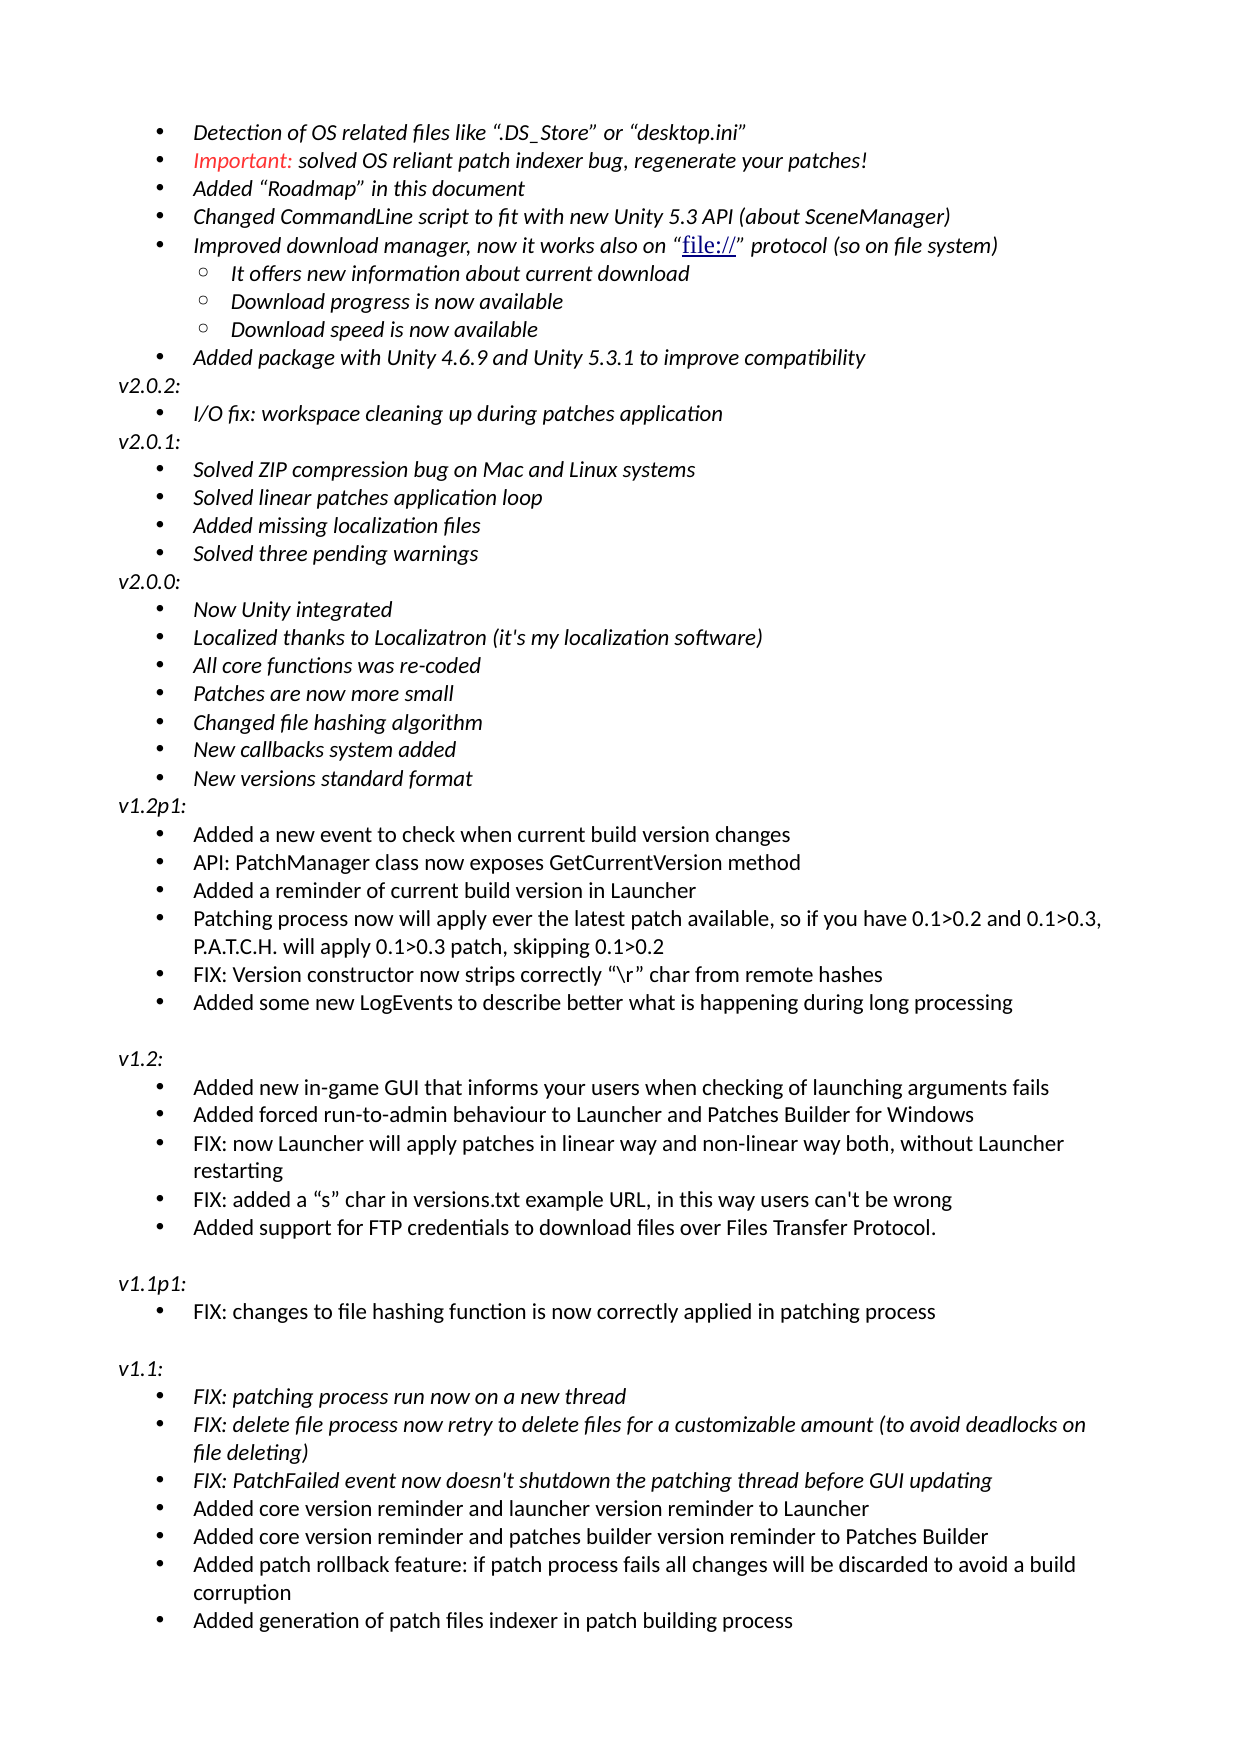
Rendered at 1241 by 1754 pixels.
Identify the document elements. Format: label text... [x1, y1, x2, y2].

text v1.1: [118, 1354, 1122, 1382]
list Added package with Unity 4.6.9 and Unity 5.3.1 to improve compatibility [156, 343, 1122, 371]
list Patching process now will apply ever the latest patch available, so if you have 0.1>0.2 and 0.1>0.3, P.A.T.C.H. will apply 0.1>0.3 patch, skipping 0.1>0.2 [156, 904, 1122, 960]
list Download progress is now available [193, 287, 1122, 315]
text v2.0.1: [118, 427, 1122, 455]
list Added generation of patch files indexer in patch building process [156, 1606, 1122, 1634]
list FIX: PatchFailed event now doesn't shutdown the patching thread before GUI updating [156, 1466, 1122, 1494]
list Added support for FTP credentials to download files over Files Transfer Protocol. [156, 1213, 1122, 1241]
list FIX: changes to file hashing function is now correctly applied in patching process [156, 1297, 1122, 1326]
list Added core version reminder and patches builder version reminder to Patches Builder [156, 1522, 1122, 1550]
list I/O fix: workspace cleaning up during patches application [156, 399, 1122, 427]
list Added new in-game GUI that informs your users when checking of launching arguments fails [156, 1073, 1122, 1101]
list FIX: Version constructor now strips correctly “\r” char from remote hashes [156, 960, 1122, 988]
list Added some new LogEvents to describe better what is happening during long processing [156, 988, 1122, 1016]
list All core functions was re-coded [156, 652, 1122, 679]
list Download speed is now available [193, 315, 1122, 343]
list Added missing localization files [156, 511, 1122, 539]
list Added patch rollback feature: if patch process fails all changes will be discarded to avoid a build corruption [156, 1550, 1122, 1606]
list FIX: now Launcher will apply patches in linear way and non-linear way both, without Launcher restarting [156, 1129, 1122, 1185]
list FIX: added a “s” char in versions.txt example URL, in this way users can't be wrong [156, 1185, 1122, 1213]
text v1.2p1: [118, 792, 1122, 820]
list Patches are now more small [156, 679, 1122, 708]
list API: PatchManager class now exposes GetCurrentVersion method [156, 848, 1122, 876]
list Added “Roadmap” in this document [156, 174, 1122, 202]
list FIX: patching process run now on a new thread [156, 1382, 1122, 1410]
list Important: solved OS reliant patch indexer bug, regenerate your patches! [156, 146, 1122, 174]
list Changed file hashing algorithm [156, 708, 1122, 736]
list Added a new event to check when current build version changes [156, 820, 1122, 848]
text v1.1p1: [118, 1269, 1122, 1297]
text v2.0.0: [118, 567, 1122, 596]
list Localized thanks to Localizatron (it's my localization software) [156, 623, 1122, 652]
text v2.0.2: [118, 371, 1122, 399]
list Added forced run-to-admin behaviour to Launcher and Patches Builder for Windows [156, 1101, 1122, 1129]
list Solved three pending warnings [156, 539, 1122, 567]
list Changed CommandLine script to fit with new Unity 5.3 API (about SceneManager) [156, 202, 1122, 230]
list FIX: delete file process now retry to delete files for a customizable amount (to avoid deadlocks on file deleting) [156, 1410, 1122, 1466]
list Added core version reminder and launcher version reminder to Launcher [156, 1494, 1122, 1522]
list Added a reminder of current build version in Launcher [156, 876, 1122, 904]
list It offers new information about current download [193, 259, 1122, 287]
list Detection of OS related files like “.DS_Store” or “desktop.ini” [156, 118, 1122, 146]
list Solved ZIP compression bug on Mac and Linux systems [156, 455, 1122, 483]
list Now Unity integrated [156, 596, 1122, 623]
text v1.2: [118, 1044, 1122, 1073]
list Solved linear patches application loop [156, 483, 1122, 511]
list New versions standard format [156, 764, 1122, 792]
list New callbacks system added [156, 736, 1122, 764]
list Improved download manager, now it works also on “file://” protocol (so on file system) [156, 230, 1122, 259]
